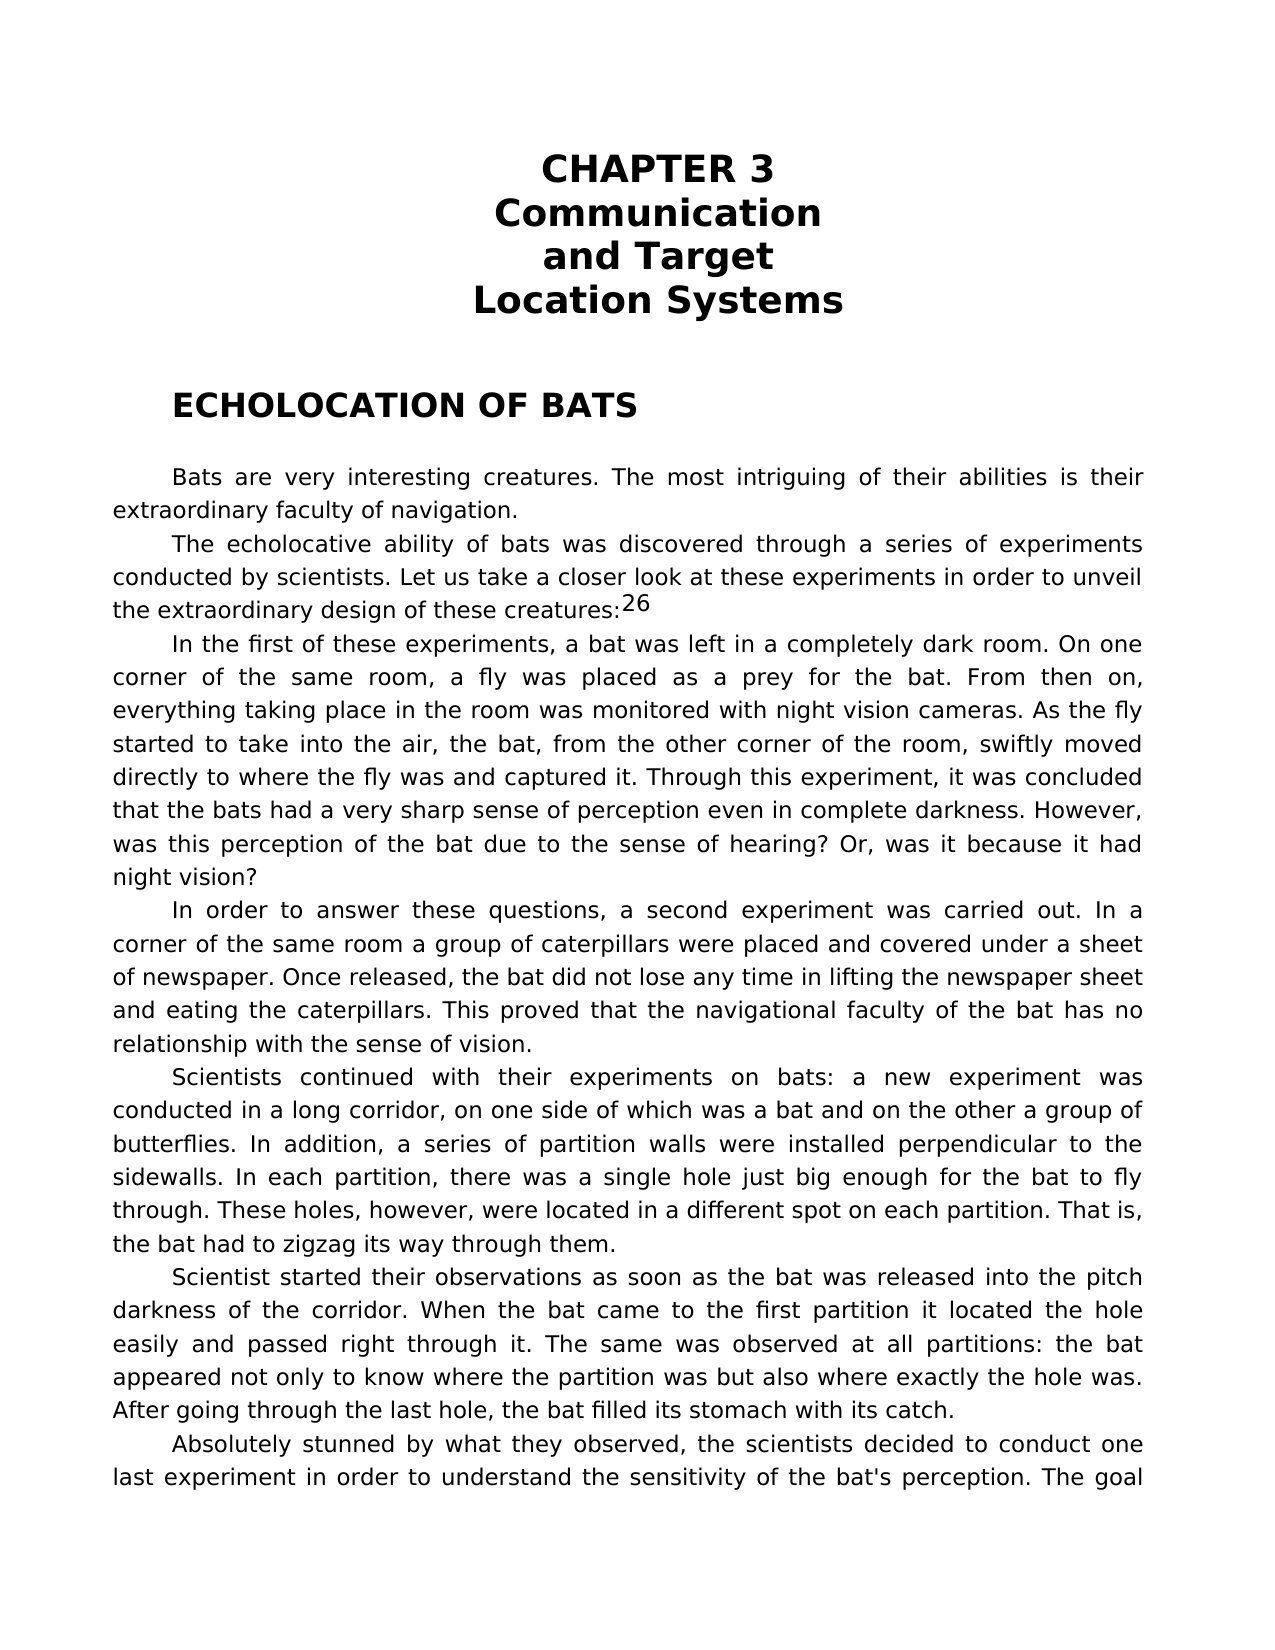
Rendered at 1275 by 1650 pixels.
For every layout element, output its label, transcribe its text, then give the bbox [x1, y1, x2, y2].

text The echolocative ability of bats was discovered through a series of experiments conducted by scientists. Let us take a closer look at these experiments in order to unveil the extraordinary design of these creatures:26 [112, 526, 1145, 626]
text Location Systems [112, 278, 1145, 322]
text In the first of these experiments, a bat was left in a completely dark room. On one corner of the same room, a fly was placed as a prey for the bat. From then on, everything taking place in the room was monitored with night vision cameras. As the fly started to take into the air, the bat, from the other corner of the room, swiftly moved directly to where the fly was and captured it. Through this experiment, it was concluded that the bats had a very sharp sense of perception even in complete darkness. However, was this perception of the bat due to the sense of hearing? Or, was it because it had night vision? [112, 626, 1145, 892]
text Scientist started their observations as soon as the bat was released into the pitch darkness of the corridor. When the bat came to the first partition it located the hole easily and passed right through it. The same was observed at all partitions: the bat appeared not only to know where the partition was but also where exactly the hole was. After going through the last hole, the bat filled its stomach with its catch. [112, 1259, 1145, 1426]
text Scientists continued with their experiments on bats: a new experiment was conducted in a long corridor, on one side of which was a bat and on the other a group of butterflies. In addition, a series of partition walls were installed perpendicular to the sidewalls. In each partition, there was a single hole just big enough for the bat to fly through. These holes, however, were located in a different spot on each partition. That is, the bat had to zigzag its way through them. [112, 1059, 1145, 1259]
text Absolutely stunned by what they observed, the scientists decided to conduct one last experiment in order to understand the sensitivity of the bat's perception. The goal [112, 1426, 1145, 1492]
text Communication [112, 191, 1145, 235]
text CHAPTER 3 [112, 148, 1145, 191]
text Bats are very interesting creatures. The most intriguing of their abilities is their extraordinary faculty of navigation. [112, 459, 1145, 526]
text In order to answer these questions, a second experiment was carried out. In a corner of the same room a group of caterpillars were placed and covered under a sheet of newspaper. Once released, the bat did not lose any time in lifting the newspaper sheet and eating the caterpillars. This proved that the navigational faculty of the bat has no relationship with the sense of vision. [112, 892, 1145, 1059]
text ECHOLOCATION OF BATS [112, 387, 1145, 426]
text and Target [112, 235, 1145, 278]
